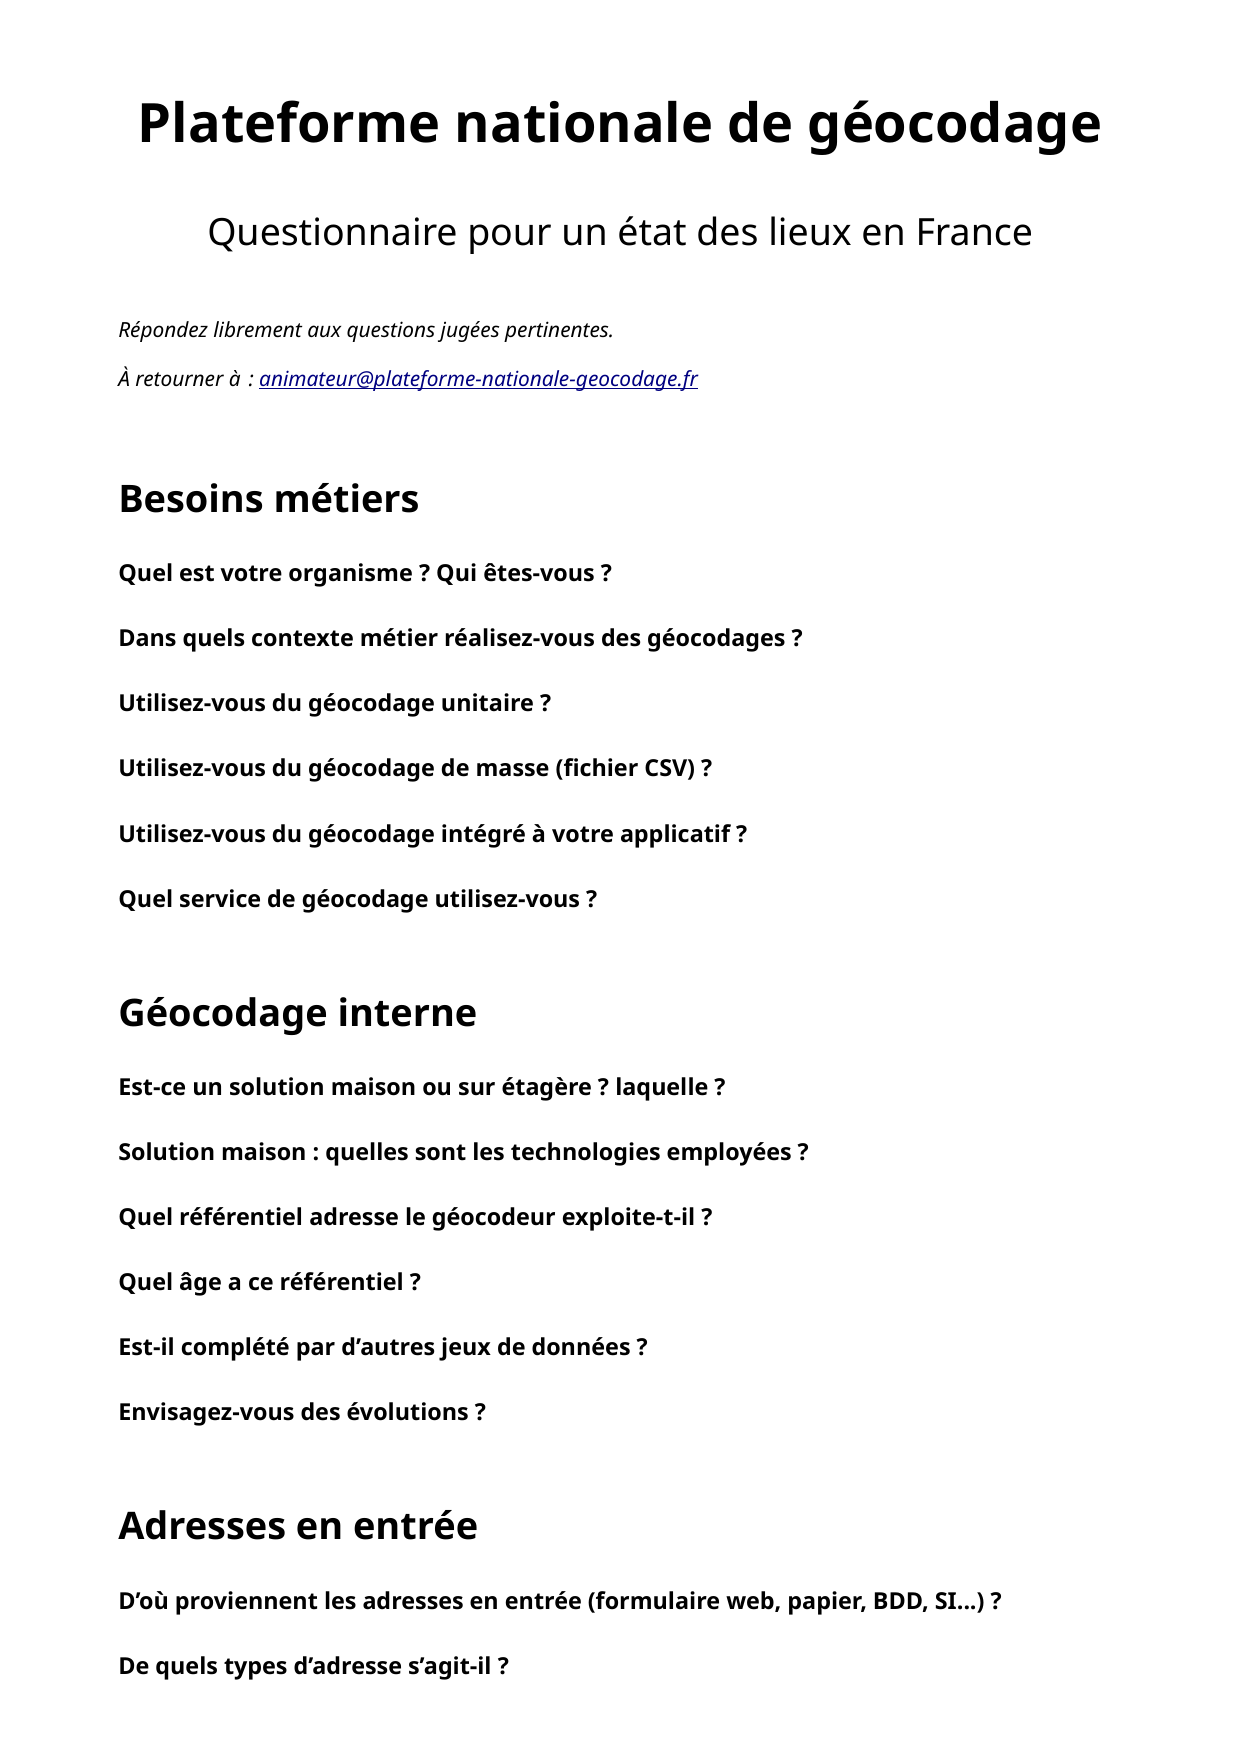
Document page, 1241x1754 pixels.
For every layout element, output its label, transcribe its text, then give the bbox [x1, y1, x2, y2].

subtitle Est-il complété par d’autres jeux de données ? [118, 1331, 1122, 1362]
subtitle Est-ce un solution maison ou sur étagère ? laquelle ? [118, 1070, 1122, 1102]
subtitle Solution maison : quelles sont les technologies employées ? [118, 1135, 1122, 1167]
subtitle Utilisez-vous du géocodage de masse (fichier CSV) ? [118, 752, 1122, 784]
subtitle Géocodage interne [118, 985, 1122, 1037]
text Répondez librement aux questions jugées pertinentes. [118, 315, 1122, 344]
subtitle D’où proviennent les adresses en entrée (formulaire web, papier, BDD, SI...) ? [118, 1584, 1122, 1616]
subtitle Utilisez-vous du géocodage intégré à votre applicatif ? [118, 817, 1122, 849]
subtitle Envisagez-vous des évolutions ? [118, 1396, 1122, 1428]
subtitle Quel service de géocodage utilisez-vous ? [118, 882, 1122, 914]
subtitle Quel référentiel adresse le géocodeur exploite-t-il ? [118, 1201, 1122, 1232]
subtitle Dans quels contexte métier réalisez-vous des géocodages ? [118, 622, 1122, 653]
subtitle Utilisez-vous du géocodage unitaire ? [118, 687, 1122, 718]
text À retourner à : animateur@plateforme-nationale-geocodage.fr [118, 364, 1122, 392]
title Plateforme nationale de géocodage [118, 84, 1122, 158]
subtitle Besoins métiers [118, 472, 1122, 523]
subtitle Questionnaire pour un état des lieux en France [118, 205, 1122, 256]
subtitle Adresses en entrée [118, 1499, 1122, 1551]
subtitle Quel est votre organisme ? Qui êtes-vous ? [118, 557, 1122, 588]
subtitle De quels types d’adresse s’agit-il ? [118, 1649, 1122, 1681]
subtitle Quel âge a ce référentiel ? [118, 1266, 1122, 1297]
